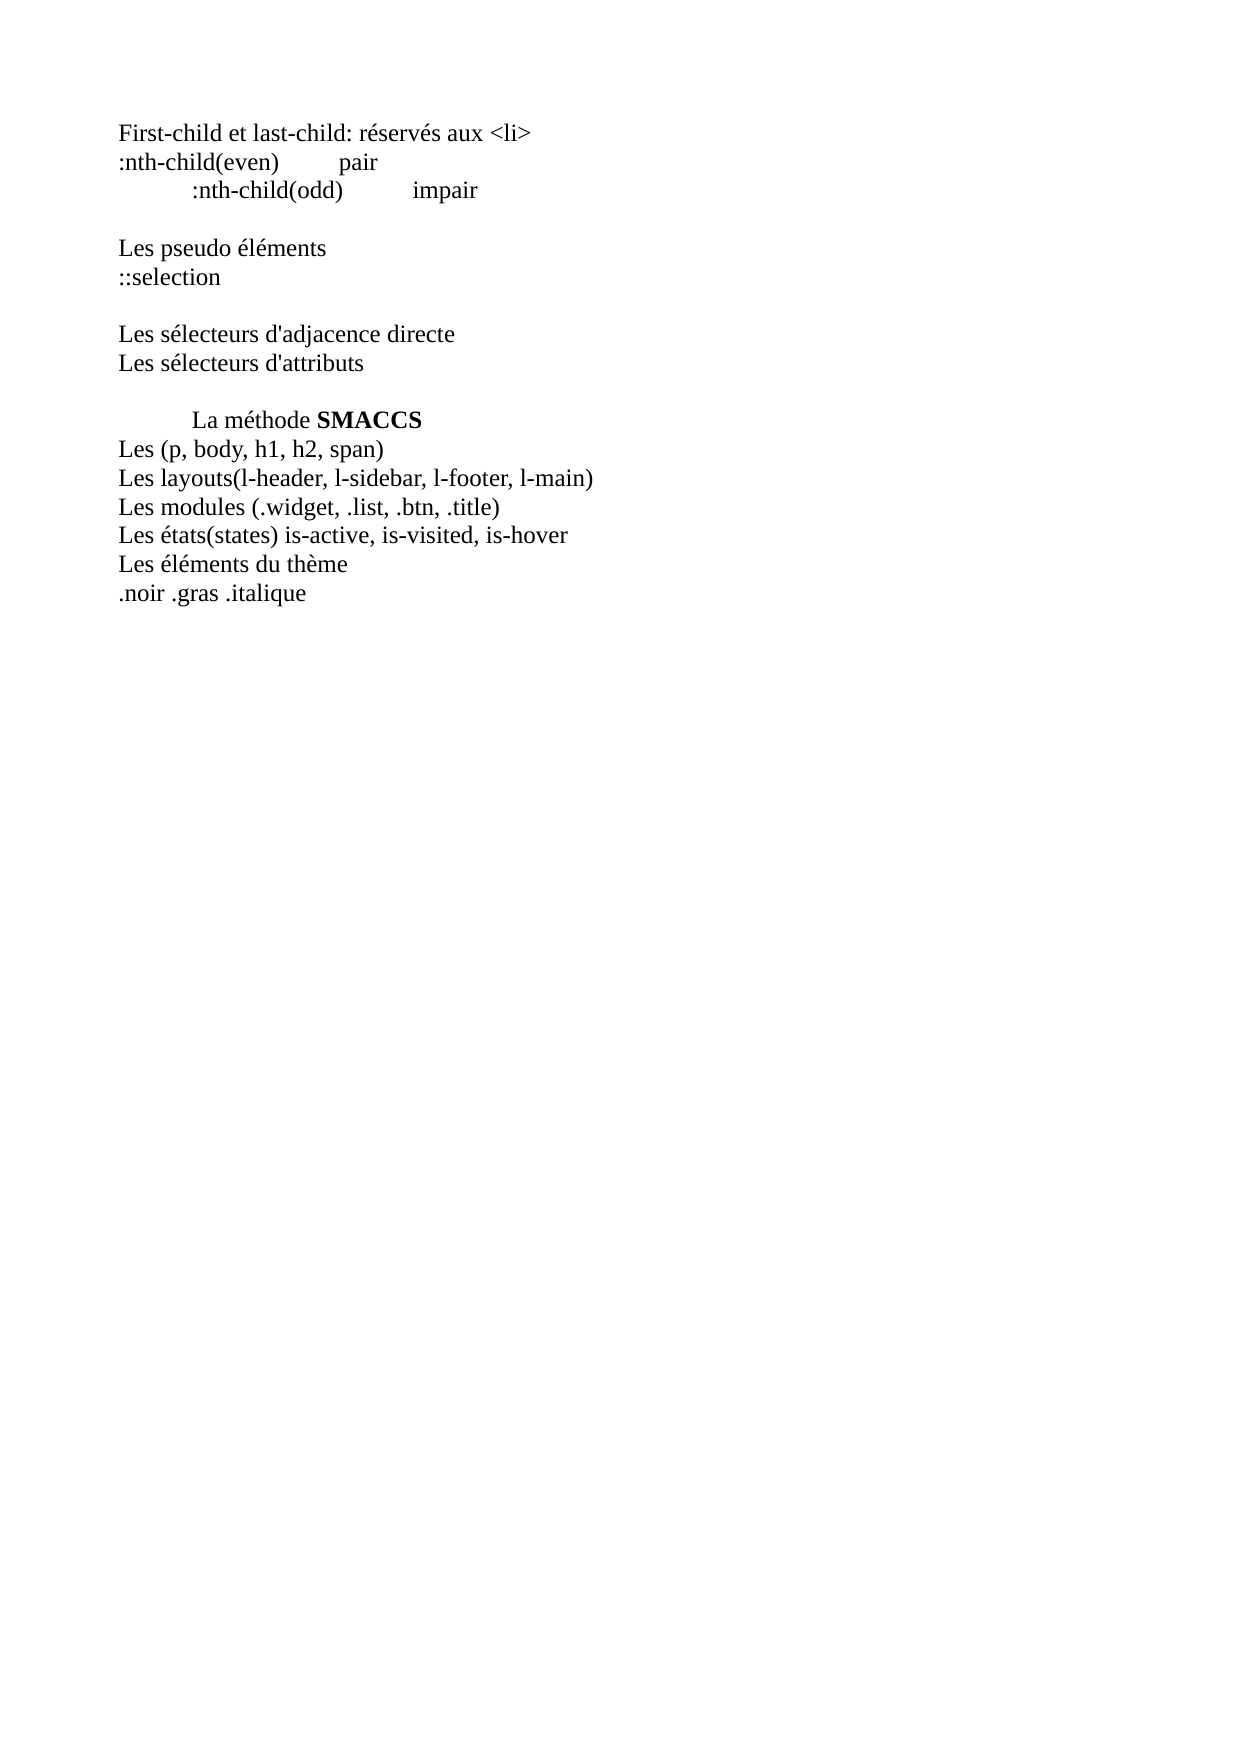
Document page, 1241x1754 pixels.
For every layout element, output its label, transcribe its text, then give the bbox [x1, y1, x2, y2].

text Les éléments du thème [118, 549, 1122, 578]
text Les pseudo éléments [118, 233, 1122, 262]
text Les sélecteurs d'adjacence directe [118, 319, 1122, 348]
text ::selection [118, 262, 1122, 291]
text Les sélecteurs d'attributs [118, 348, 1122, 377]
text .noir .gras .italique [118, 578, 1122, 607]
text :nth-child(odd) impair [118, 176, 1122, 204]
text :nth-child(even) pair [118, 147, 1122, 176]
text Les modules (.widget, .list, .btn, .title) [118, 492, 1122, 521]
text Les états(states) is-active, is-visited, is-hover [118, 521, 1122, 549]
text Les (p, body, h1, h2, span) [118, 434, 1122, 463]
text Les layouts(l-header, l-sidebar, l-footer, l-main) [118, 463, 1122, 492]
text La méthode SMACCS [118, 406, 1122, 434]
text First-child et last-child: réservés aux <li> [118, 118, 1122, 147]
